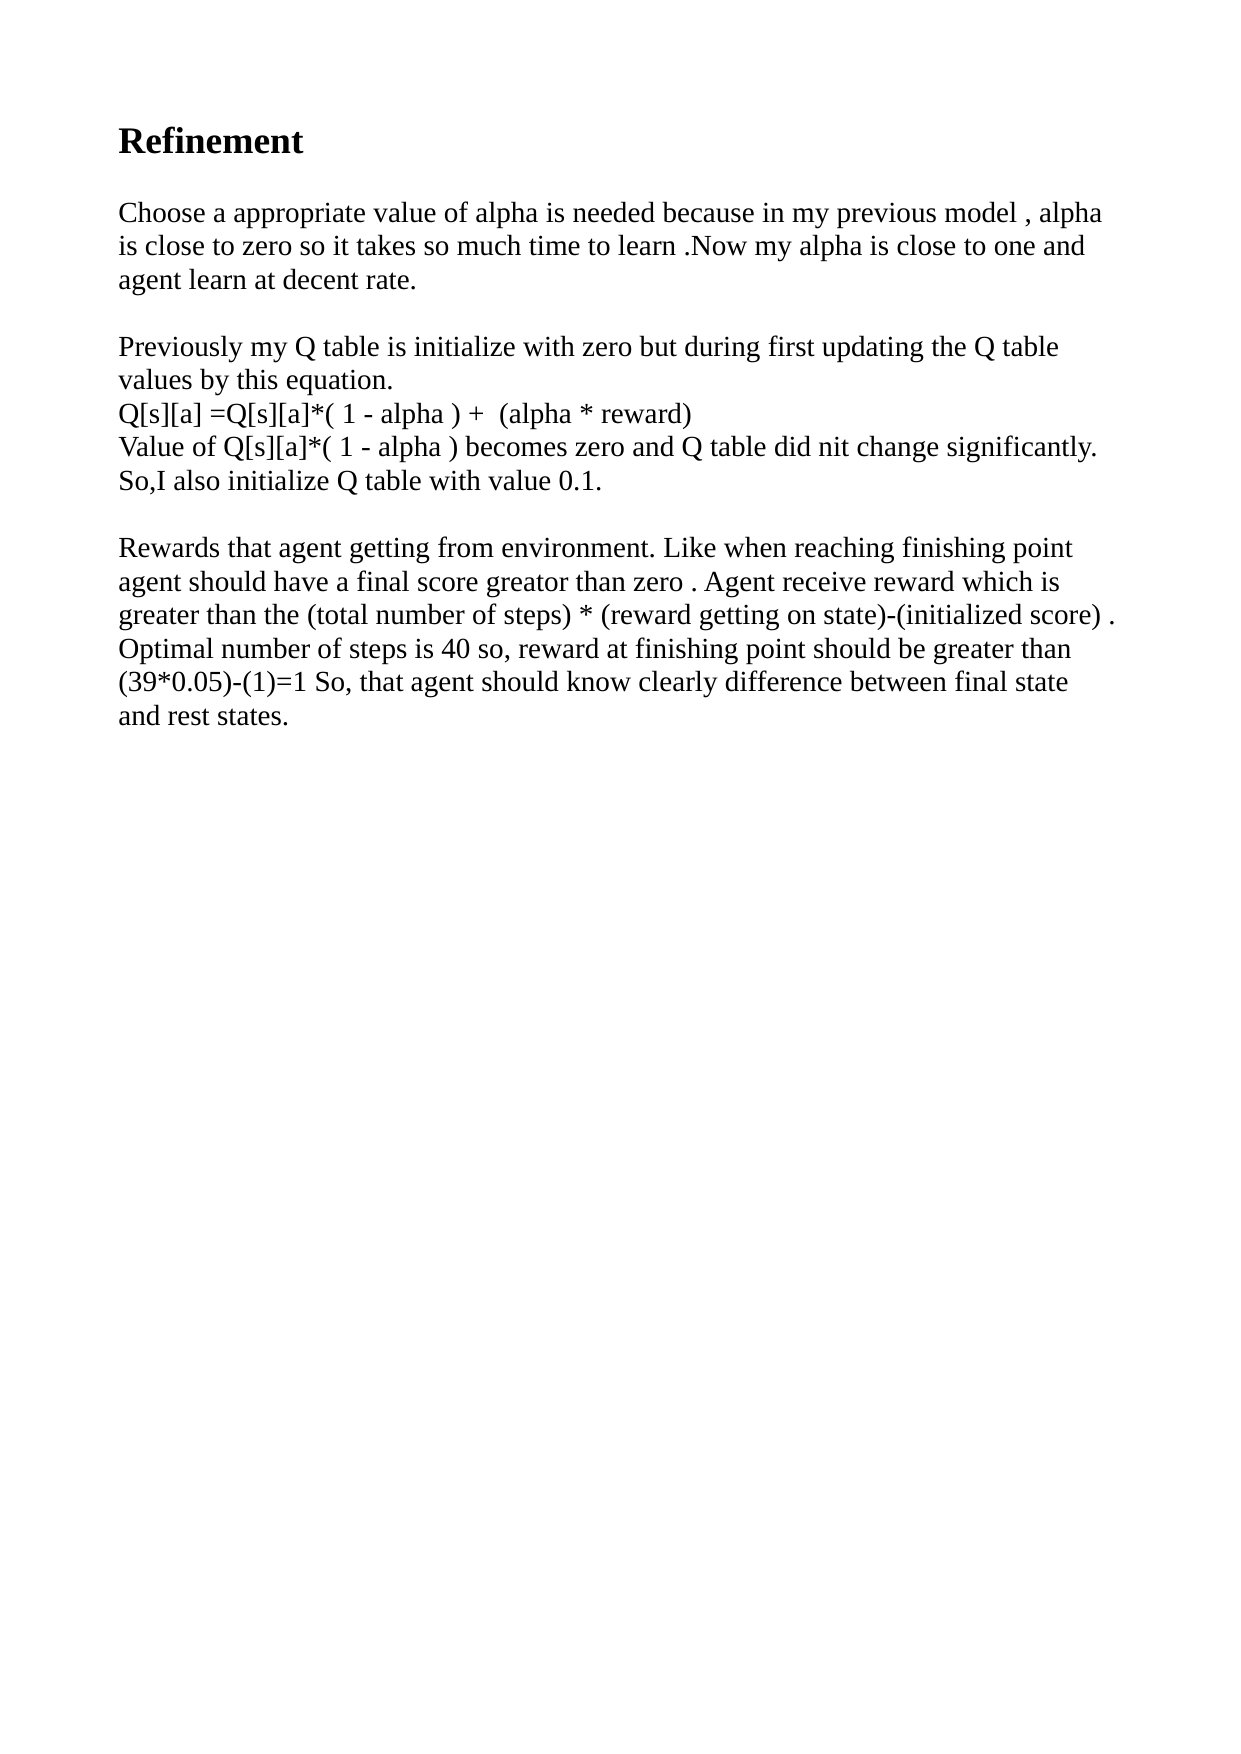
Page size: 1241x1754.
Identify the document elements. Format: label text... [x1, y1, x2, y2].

text So,I also initialize Q table with value 0.1. [118, 463, 1122, 497]
text Value of Q[s][a]*( 1 - alpha ) becomes zero and Q table did nit change significantly. [118, 429, 1122, 463]
text Refinement [118, 118, 1122, 161]
text Rewards that agent getting from environment. Like when reaching finishing point agent should have a final score greator than zero . Agent receive reward which is greater than the (total number of steps) * (reward getting on state)-(initialized score) . Optimal number of steps is 40 so, reward at finishing point should be greater than (39*0.05)-(1)=1 So, that agent should know clearly difference between final state and rest states. [118, 530, 1122, 731]
text Choose a appropriate value of alpha is needed because in my previous model , alpha is close to zero so it takes so much time to learn .Now my alpha is close to one and agent learn at decent rate. [118, 195, 1122, 295]
text Q[s][a] =Q[s][a]*( 1 - alpha ) + (alpha * reward) [118, 396, 1122, 429]
text Previously my Q table is initialize with zero but during first updating the Q table values by this equation. [118, 329, 1122, 396]
